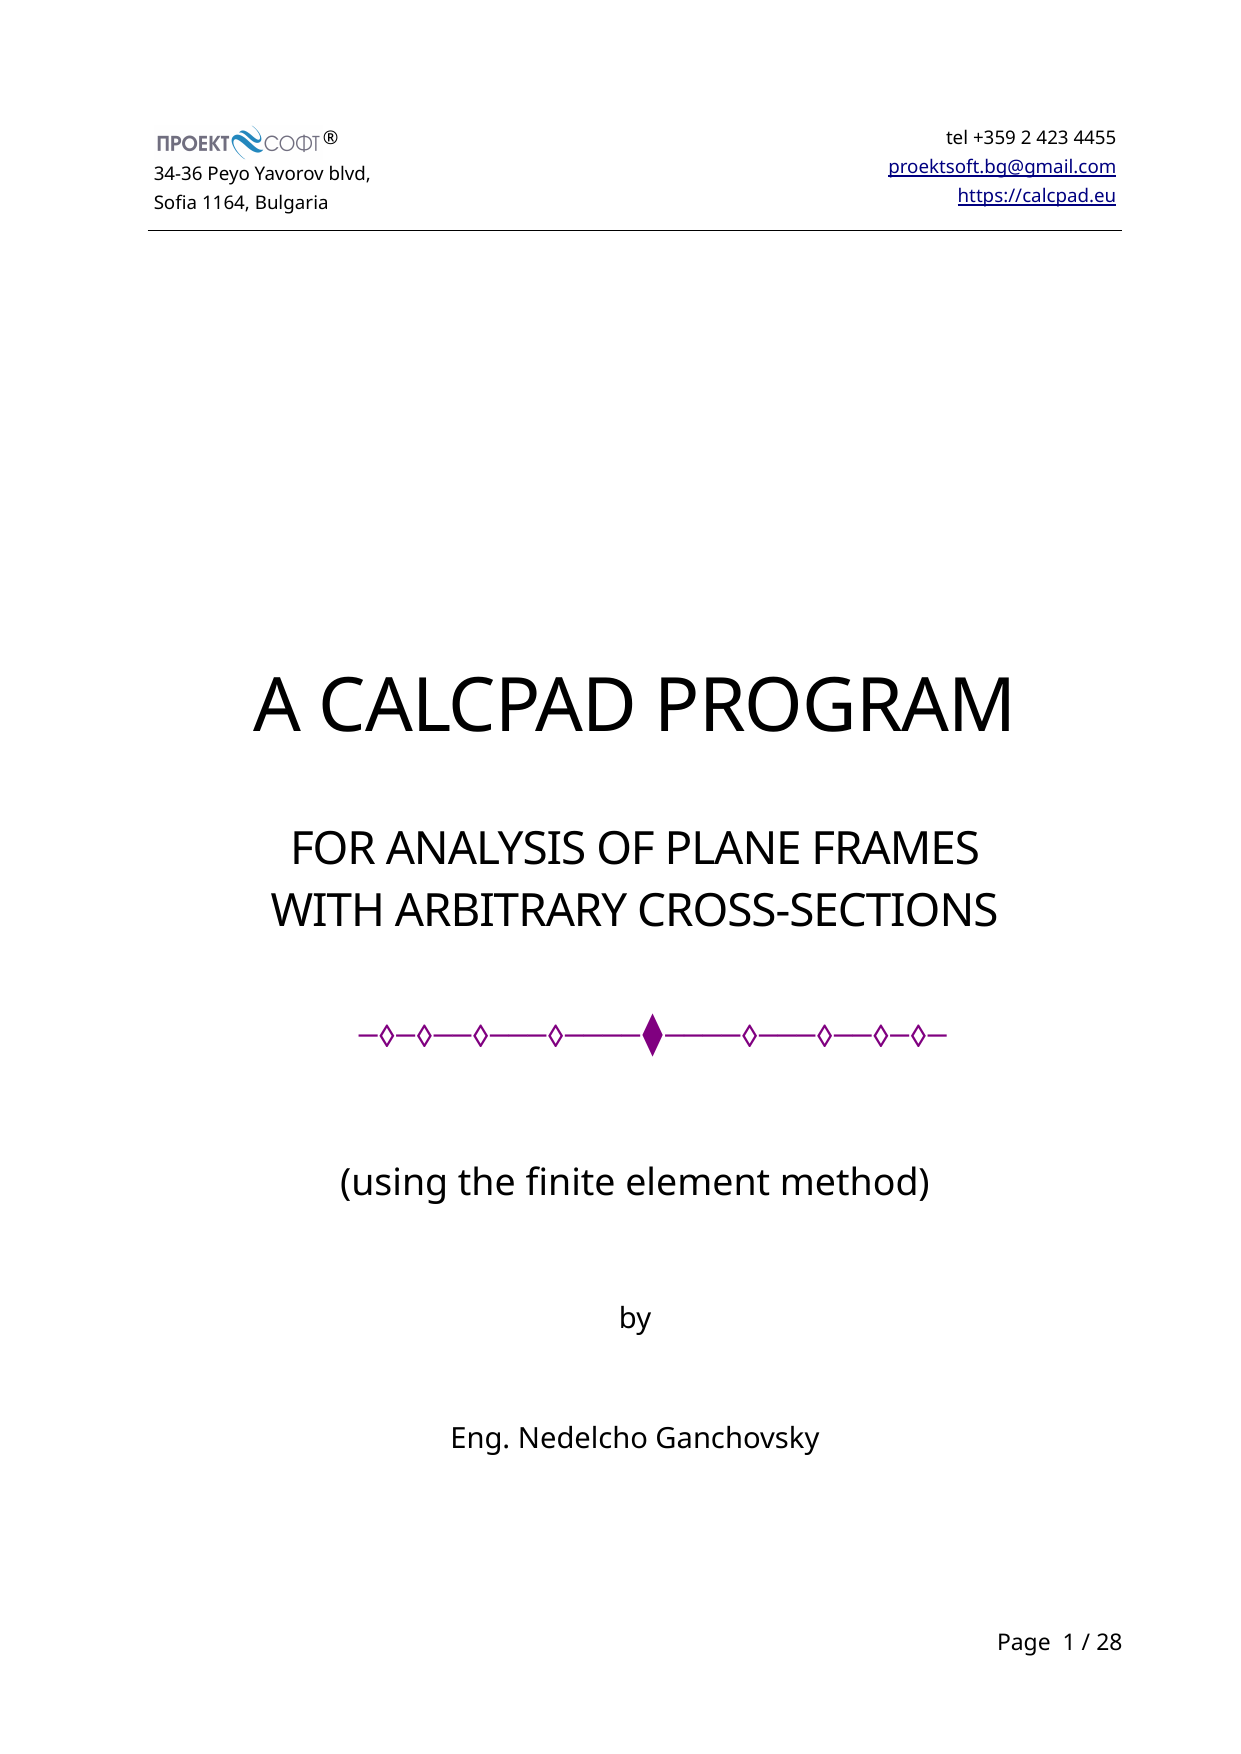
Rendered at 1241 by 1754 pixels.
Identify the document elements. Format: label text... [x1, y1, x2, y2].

table_header ® 34-36 Peyo Yavorov blvd, Sofia 1164, Bulgaria [148, 118, 635, 229]
text (using the finite element method) [148, 1155, 1122, 1206]
title A CALCPAD PROGRAM [148, 651, 1122, 816]
text Eng. Nedelcho Ganchovsky [148, 1418, 1122, 1457]
text by [148, 1297, 1122, 1337]
text ─◊─◊──◊───◊────⧫────◊───◊──◊─◊─ [148, 1002, 1122, 1059]
title FOR ANALYSIS OF PLANE FRAMES WITH ARBITRARY CROSS-SECTIONS [148, 816, 1122, 940]
table_header tel +359 2 423 4455 proektsoft.bg@gmail.com https://calcpad.eu [635, 118, 1122, 229]
